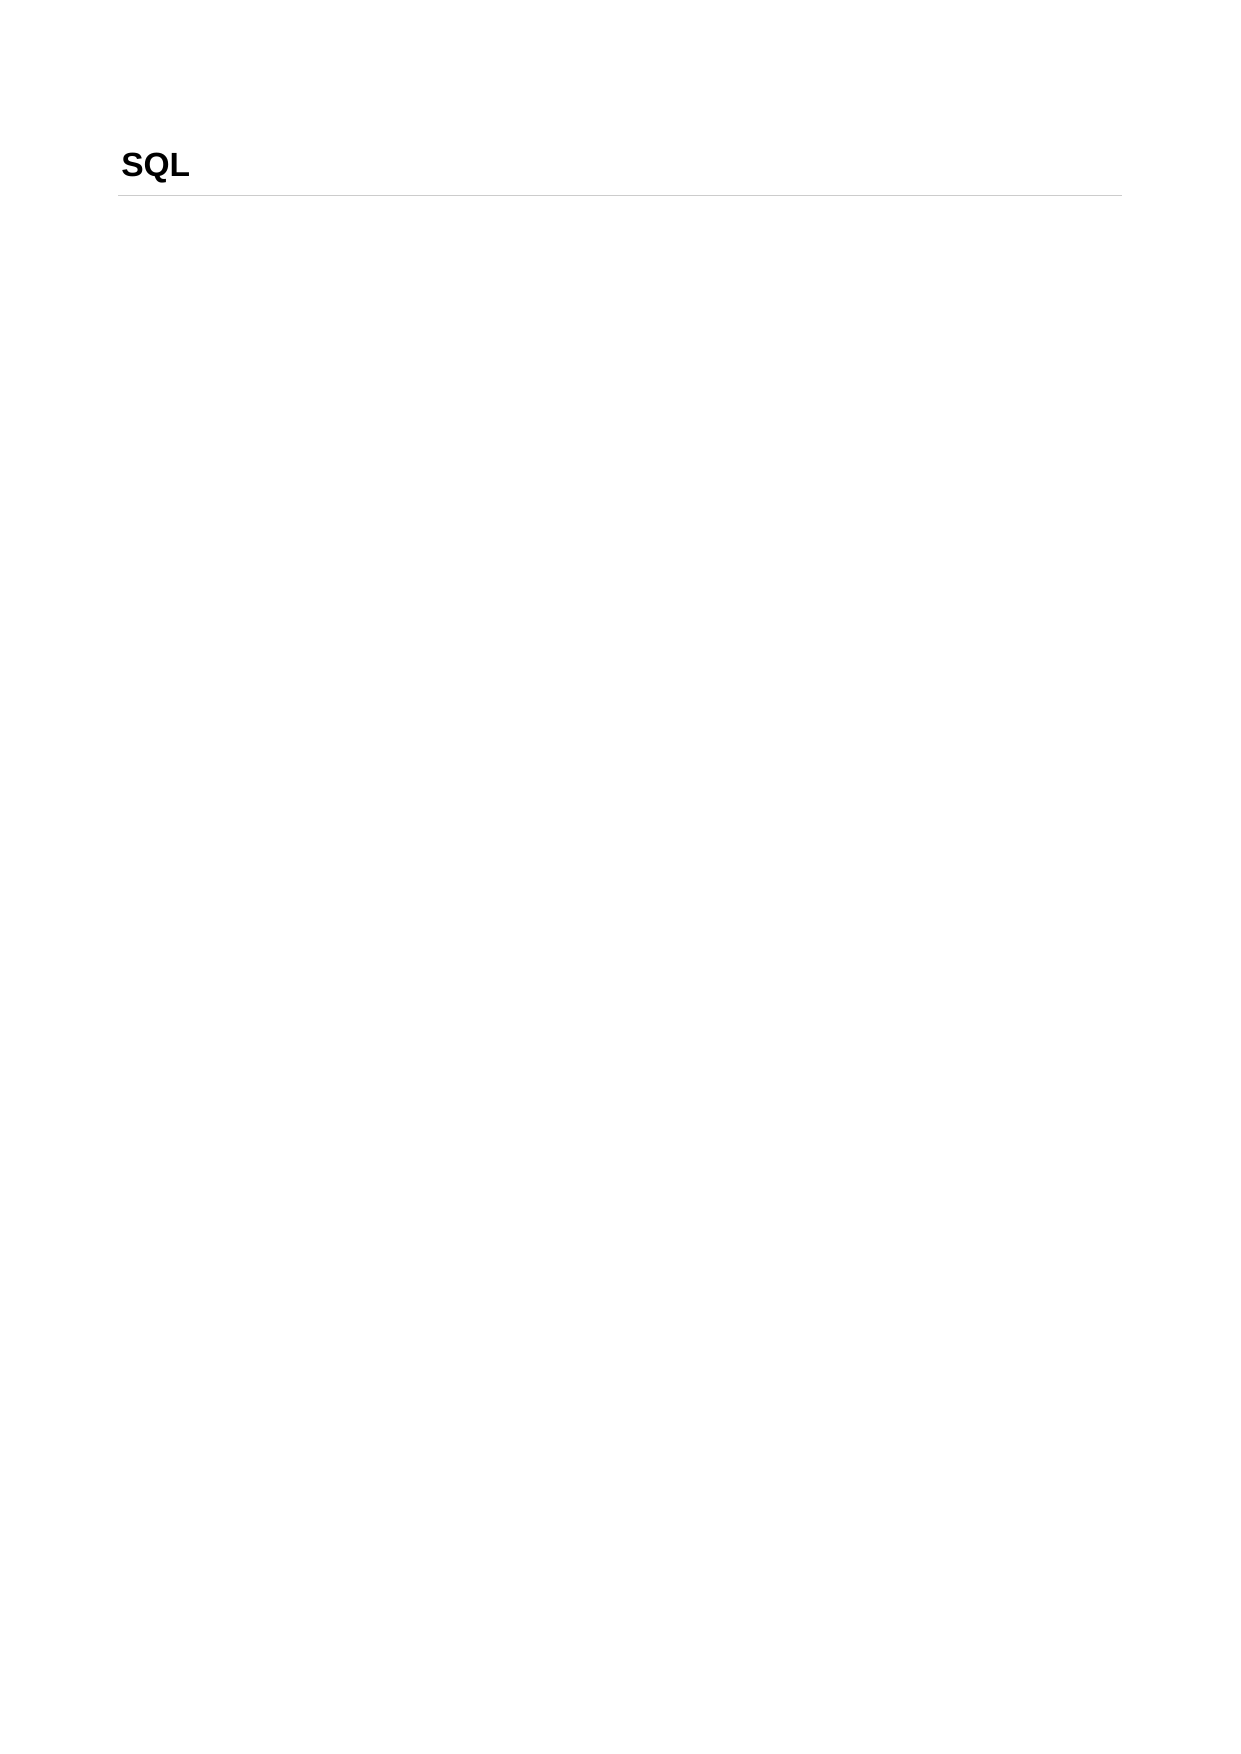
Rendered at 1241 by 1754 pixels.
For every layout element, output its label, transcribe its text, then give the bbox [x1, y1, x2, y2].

subtitle SQL [118, 142, 1122, 195]
